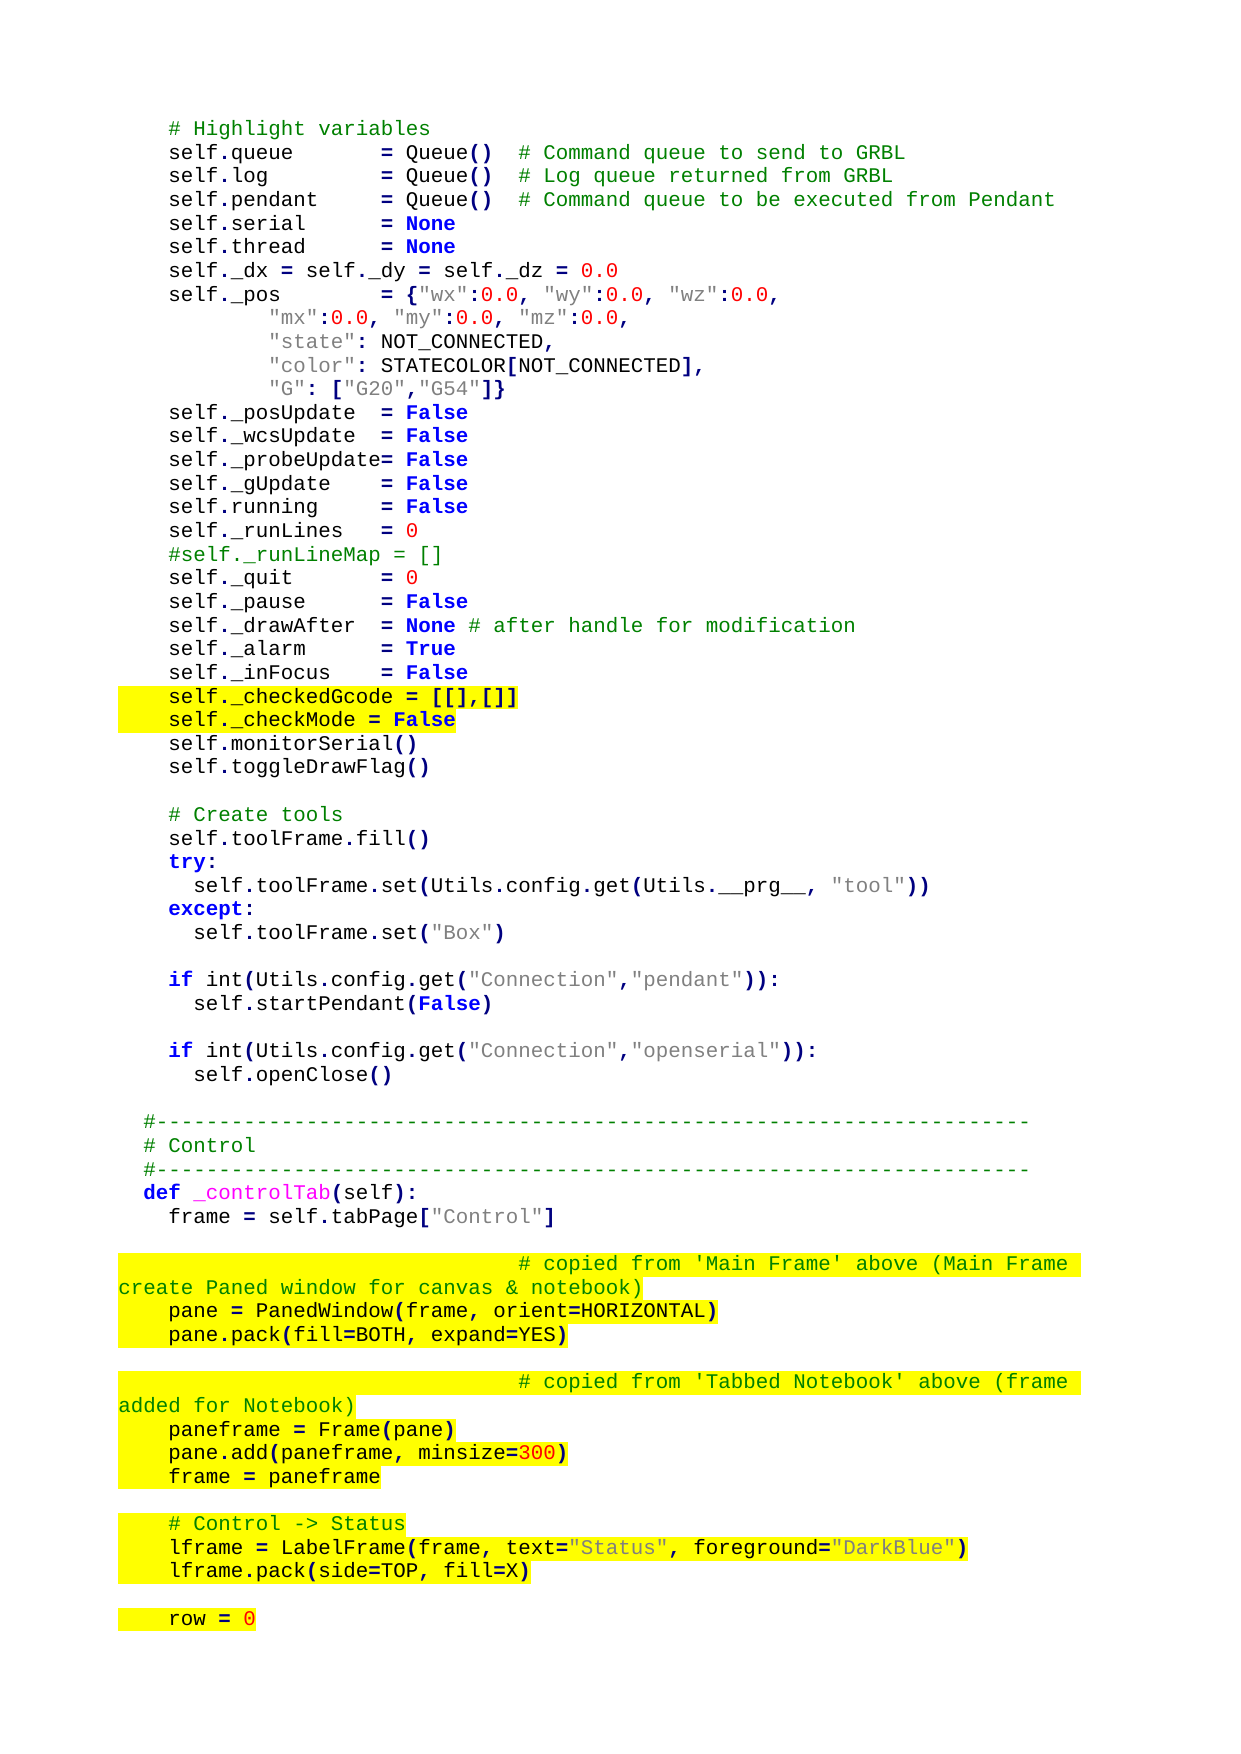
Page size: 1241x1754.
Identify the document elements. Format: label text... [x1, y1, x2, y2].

text self._wcsUpdate = False [118, 426, 1122, 449]
text self._pos = {"wx":0.0, "wy":0.0, "wz":0.0, [118, 284, 1122, 307]
text self.log = Queue() # Log queue returned from GRBL [118, 165, 1122, 189]
text paneframe = Frame(pane) [118, 1419, 1122, 1442]
text self.toolFrame.set("Box") [118, 922, 1122, 946]
text #---------------------------------------------------------------------- [118, 1158, 1122, 1182]
text # Control [118, 1135, 1122, 1158]
text self._posUpdate = False [118, 402, 1122, 426]
text # copied from 'Main Frame' above (Main Frame create Paned window for canvas & notebook) [118, 1253, 1122, 1300]
text self._pause = False [118, 591, 1122, 615]
text except: [118, 898, 1122, 922]
text self._drawAfter = None # after handle for modification [118, 615, 1122, 638]
text self.queue = Queue() # Command queue to send to GRBL [118, 142, 1122, 165]
text self.toolFrame.set(Utils.config.get(Utils.__prg__, "tool")) [118, 875, 1122, 898]
text pane.add(paneframe, minsize=300) [118, 1442, 1122, 1466]
text #---------------------------------------------------------------------- [118, 1111, 1122, 1135]
text self._checkedGcode = [[],[]] [118, 686, 1122, 709]
text frame = self.tabPage["Control"] [118, 1206, 1122, 1229]
text "mx":0.0, "my":0.0, "mz":0.0, [118, 307, 1122, 331]
text try: [118, 851, 1122, 875]
text # Highlight variables [118, 118, 1122, 142]
text lframe = LabelFrame(frame, text="Status", foreground="DarkBlue") [118, 1537, 1122, 1561]
text self.running = False [118, 496, 1122, 520]
text self._dx = self._dy = self._dz = 0.0 [118, 260, 1122, 284]
text # copied from 'Tabbed Notebook' above (frame added for Notebook) [118, 1371, 1122, 1419]
text pane.pack(fill=BOTH, expand=YES) [118, 1324, 1122, 1348]
text lframe.pack(side=TOP, fill=X) [118, 1561, 1122, 1584]
text self._probeUpdate= False [118, 449, 1122, 473]
text self._quit = 0 [118, 567, 1122, 591]
text pane = PanedWindow(frame, orient=HORIZONTAL) [118, 1300, 1122, 1324]
text self._gUpdate = False [118, 473, 1122, 496]
text self._checkMode = False [118, 709, 1122, 733]
text self._inFocus = False [118, 662, 1122, 686]
text # Create tools [118, 804, 1122, 827]
text if int(Utils.config.get("Connection","openserial")): [118, 1040, 1122, 1064]
text "color": STATECOLOR[NOT_CONNECTED], [118, 354, 1122, 378]
text "G": ["G20","G54"]} [118, 378, 1122, 402]
text #self._runLineMap = [] [118, 544, 1122, 567]
text self.thread = None [118, 236, 1122, 260]
text row = 0 [118, 1608, 1122, 1631]
text def _controlTab(self): [118, 1182, 1122, 1206]
text self.openClose() [118, 1064, 1122, 1088]
text self.toolFrame.fill() [118, 827, 1122, 851]
text "state": NOT_CONNECTED, [118, 331, 1122, 354]
text self.startPendant(False) [118, 993, 1122, 1017]
text self._alarm = True [118, 638, 1122, 662]
text self.pendant = Queue() # Command queue to be executed from Pendant [118, 189, 1122, 213]
text if int(Utils.config.get("Connection","pendant")): [118, 969, 1122, 993]
text # Control -> Status [118, 1513, 1122, 1537]
text frame = paneframe [118, 1466, 1122, 1489]
text self.toggleDrawFlag() [118, 757, 1122, 780]
text self.serial = None [118, 213, 1122, 236]
text self.monitorSerial() [118, 733, 1122, 757]
text self._runLines = 0 [118, 520, 1122, 544]
